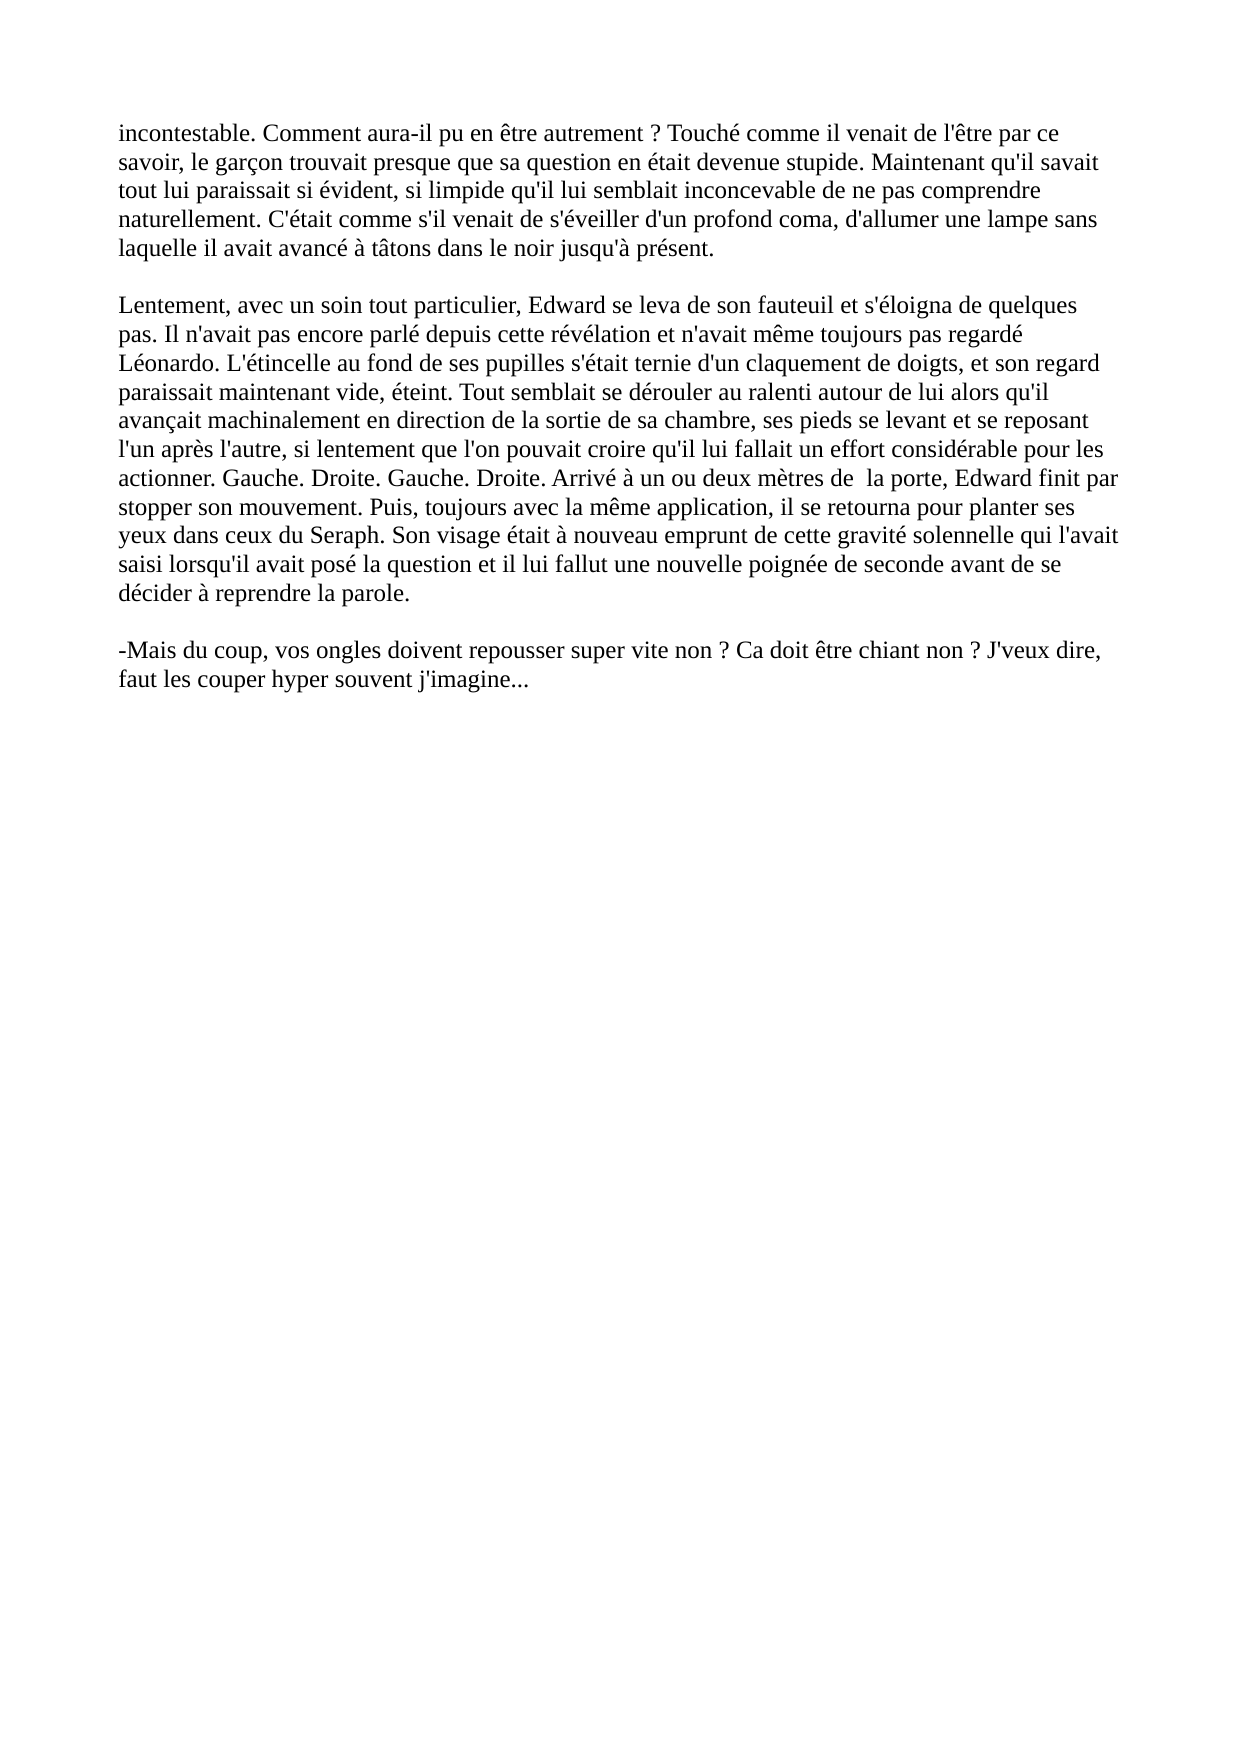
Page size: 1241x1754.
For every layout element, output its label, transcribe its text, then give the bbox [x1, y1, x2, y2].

text -Mais du coup, vos ongles doivent repousser super vite non ? Ca doit être chiant non ? J'veux dire, faut les couper hyper souvent j'imagine... [118, 636, 1122, 693]
text Lentement, avec un soin tout particulier, Edward se leva de son fauteuil et s'éloigna de quelques pas. Il n'avait pas encore parlé depuis cette révélation et n'avait même toujours pas regardé Léonardo. L'étincelle au fond de ses pupilles s'était ternie d'un claquement de doigts, et son regard paraissait maintenant vide, éteint. Tout semblait se dérouler au ralenti autour de lui alors qu'il avançait machinalement en direction de la sortie de sa chambre, ses pieds se levant et se reposant l'un après l'autre, si lentement que l'on pouvait croire qu'il lui fallait un effort considérable pour les actionner. Gauche. Droite. Gauche. Droite. Arrivé à un ou deux mètres de la porte, Edward finit par stopper son mouvement. Puis, toujours avec la même application, il se retourna pour planter ses yeux dans ceux du Seraph. Son visage était à nouveau emprunt de cette gravité solennelle qui l'avait saisi lorsqu'il avait posé la question et il lui fallut une nouvelle poignée de seconde avant de se décider à reprendre la parole. [118, 291, 1122, 607]
text incontestable. Comment aura-il pu en être autrement ? Touché comme il venait de l'être par ce savoir, le garçon trouvait presque que sa question en était devenue stupide. Maintenant qu'il savait tout lui paraissait si évident, si limpide qu'il lui semblait inconcevable de ne pas comprendre naturellement. C'était comme s'il venait de s'éveiller d'un profond coma, d'allumer une lampe sans laquelle il avait avancé à tâtons dans le noir jusqu'à présent. [118, 118, 1122, 262]
